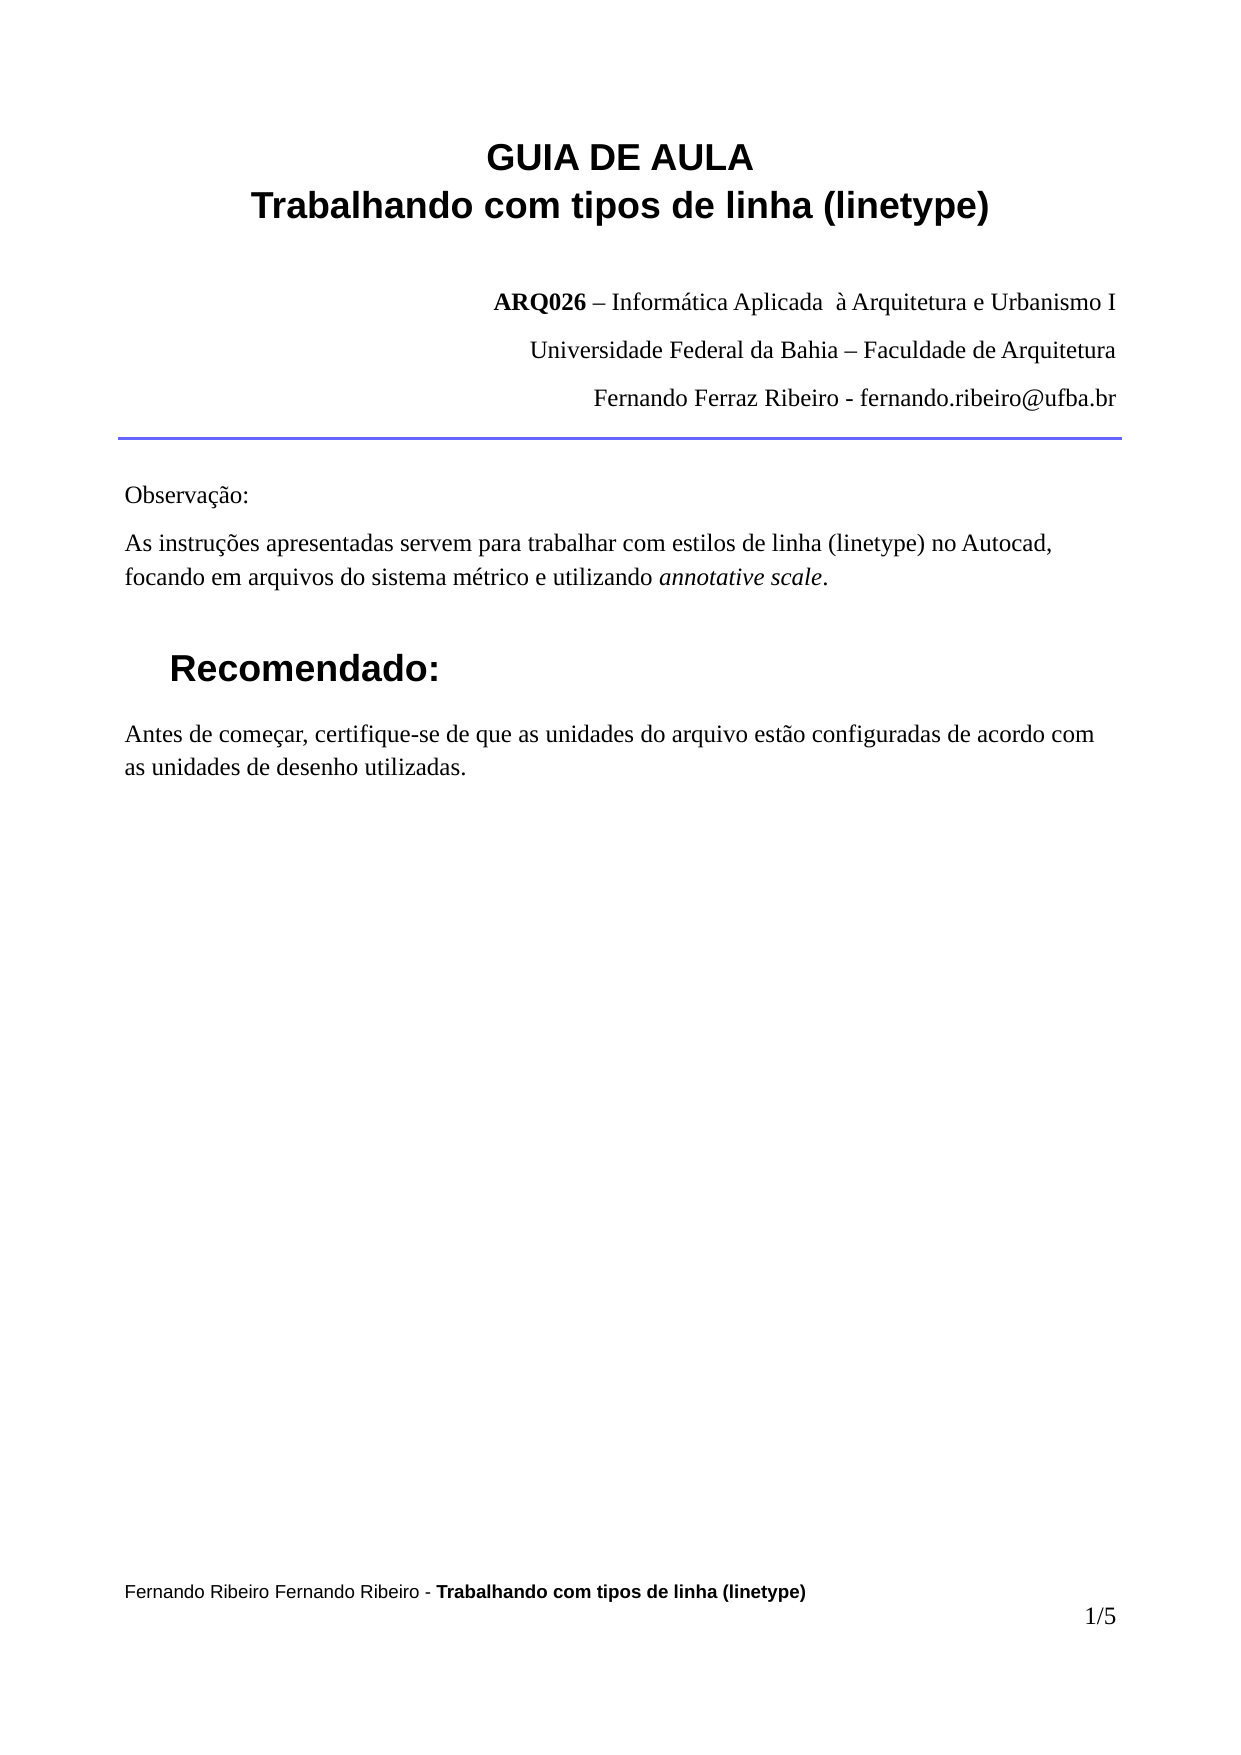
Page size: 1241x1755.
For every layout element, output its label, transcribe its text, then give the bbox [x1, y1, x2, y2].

text ARQ026 – Informática Aplicada à Arquitetura e Urbanismo I [118, 282, 1122, 316]
text Universidade Federal da Bahia – Faculdade de Arquitetura [118, 330, 1122, 364]
subtitle Recomendado: [163, 642, 1122, 696]
text Observação: [118, 475, 1122, 509]
text As instruções apresentadas servem para trabalhar com estilos de linha (linetype) no Autocad, focando em arquivos do sistema métrico e utilizando annotative scale. [118, 523, 1122, 597]
text Trabalhando com tipos de linha (linetype) [118, 179, 1122, 233]
text Fernando Ferraz Ribeiro - fernando.ribeiro@ufba.br [118, 378, 1122, 418]
text GUIA DE AULA [118, 131, 1122, 179]
text Antes de começar, certifique-se de que as unidades do arquivo estão configuradas de acordo com as unidades de desenho utilizadas. [118, 714, 1122, 781]
